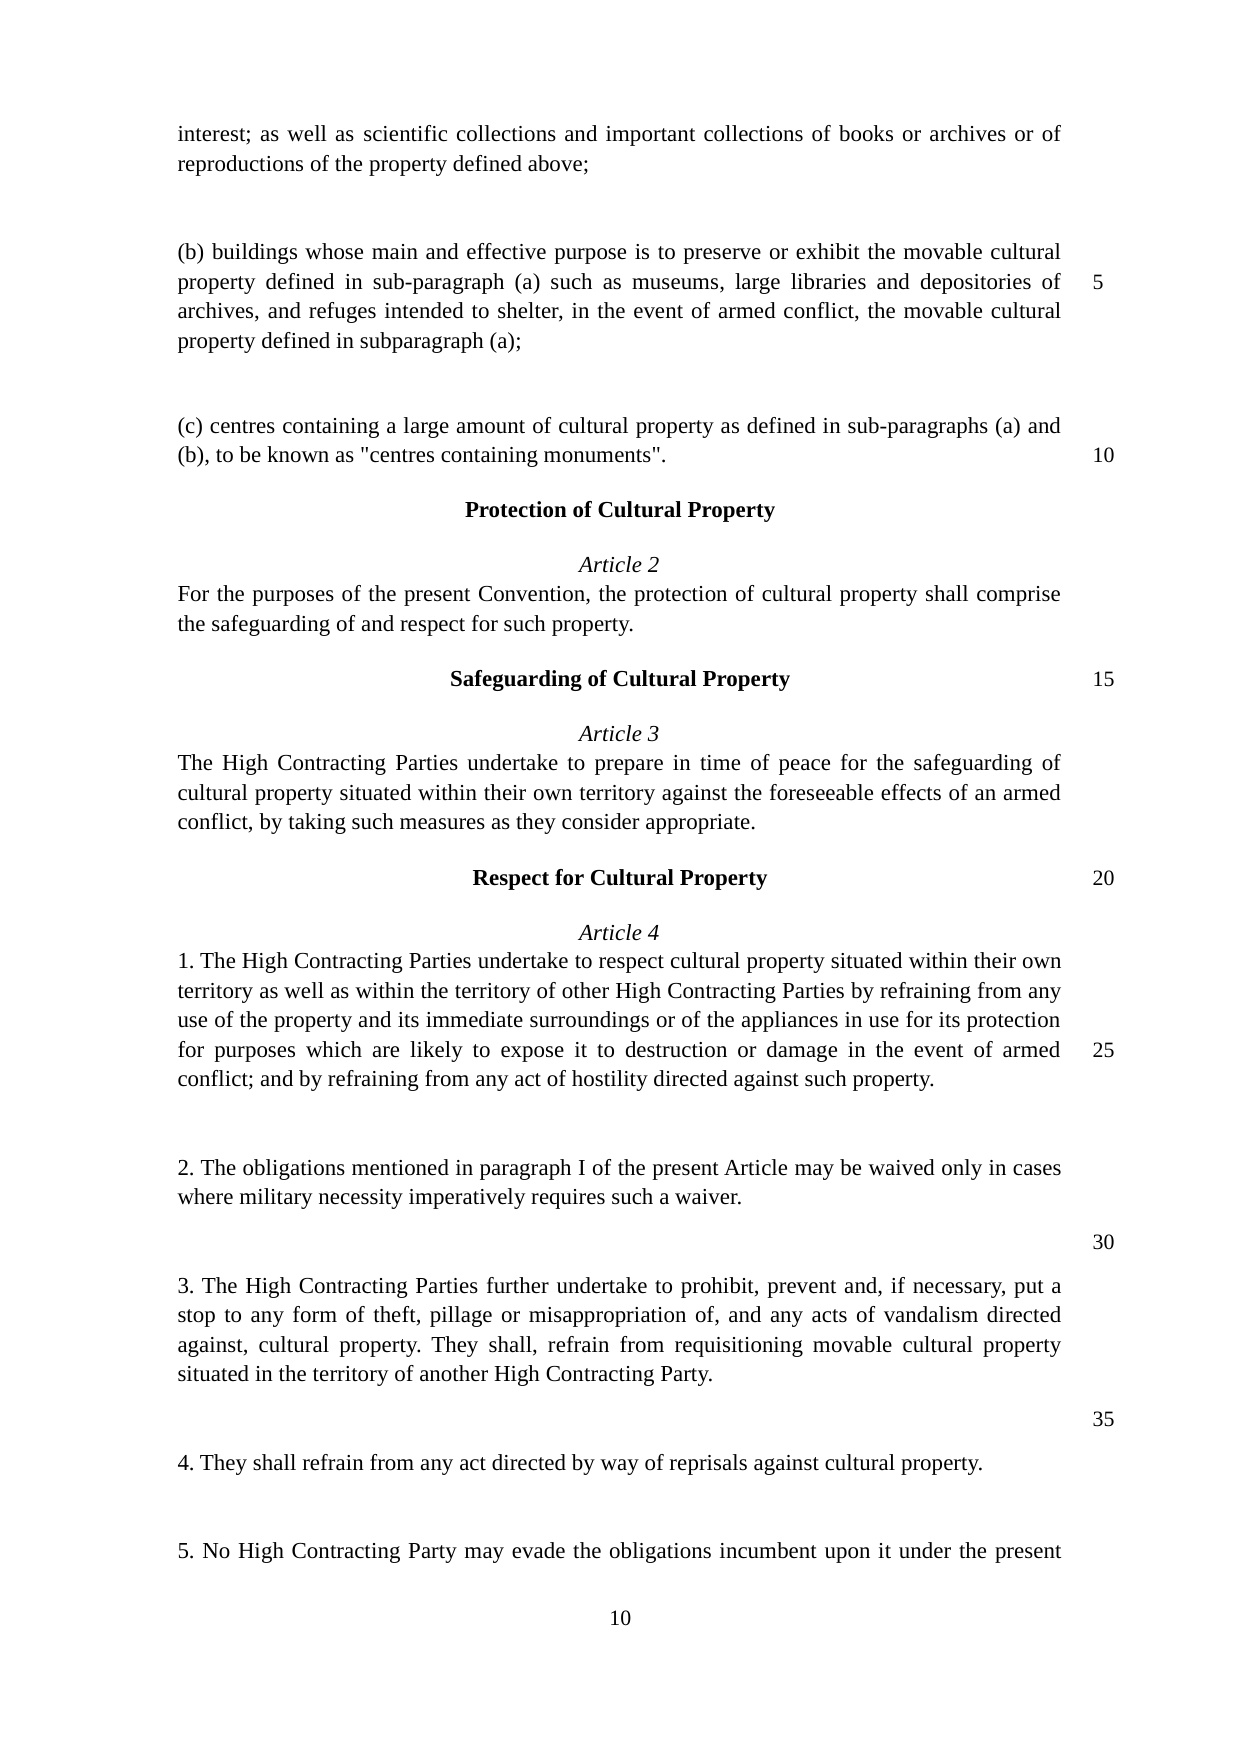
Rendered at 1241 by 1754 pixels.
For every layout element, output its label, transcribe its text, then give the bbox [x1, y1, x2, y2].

text 2. The obligations mentioned in paragraph I of the present Article may be waived only in cases where military necessity imperatively requires such a waiver. [177, 1152, 1063, 1211]
text 4. They shall refrain from any act directed by way of reprisals against cultural property. [177, 1447, 1063, 1476]
text Article 2 [177, 552, 1063, 578]
title Respect for Cultural Property [177, 865, 1063, 890]
title Safeguarding of Cultural Property [177, 666, 1063, 692]
text interest; as well as scientific collections and important collections of books or archives or of reproductions of the property defined above; [177, 118, 1063, 177]
text (b) buildings whose main and effective purpose is to preserve or exhibit the movable cultural property defined in sub-paragraph (a) such as museums, large libraries and depositories of archives, and refuges intended to shelter, in the event of armed conflict, the movable cultural property defined in subparagraph (a); [177, 236, 1063, 354]
text 5. No High Contracting Party may evade the obligations incumbent upon it under the present [177, 1535, 1063, 1565]
text 1. The High Contracting Parties undertake to respect cultural property situated within their own territory as well as within the territory of other High Contracting Parties by refraining from any use of the property and its immediate surroundings or of the appliances in use for its protection for purposes which are likely to expose it to destruction or damage in the event of armed conflict; and by refraining from any act of hostility directed against such property. [177, 945, 1063, 1093]
text For the purposes of the present Convention, the protection of cultural property shall comprise the safeguarding of and respect for such property. [177, 578, 1063, 637]
text Article 3 [177, 721, 1063, 747]
text Article 4 [177, 920, 1063, 945]
text (c) centres containing a large amount of cultural property as defined in sub-paragraphs (a) and (b), to be known as "centres containing monuments". [177, 413, 1063, 468]
text The High Contracting Parties undertake to prepare in time of peace for the safeguarding of cultural property situated within their own territory against the foreseeable effects of an armed conflict, by taking such measures as they consider appropriate. [177, 747, 1063, 835]
text 3. The High Contracting Parties further undertake to prohibit, prevent and, if necessary, put a stop to any form of theft, pillage or misappropriation of, and any acts of vandalism directed against, cultural property. They shall, refrain from requisitioning movable cultural property situated in the territory of another High Contracting Party. [177, 1270, 1063, 1388]
title Protection of Cultural Property [177, 497, 1063, 523]
